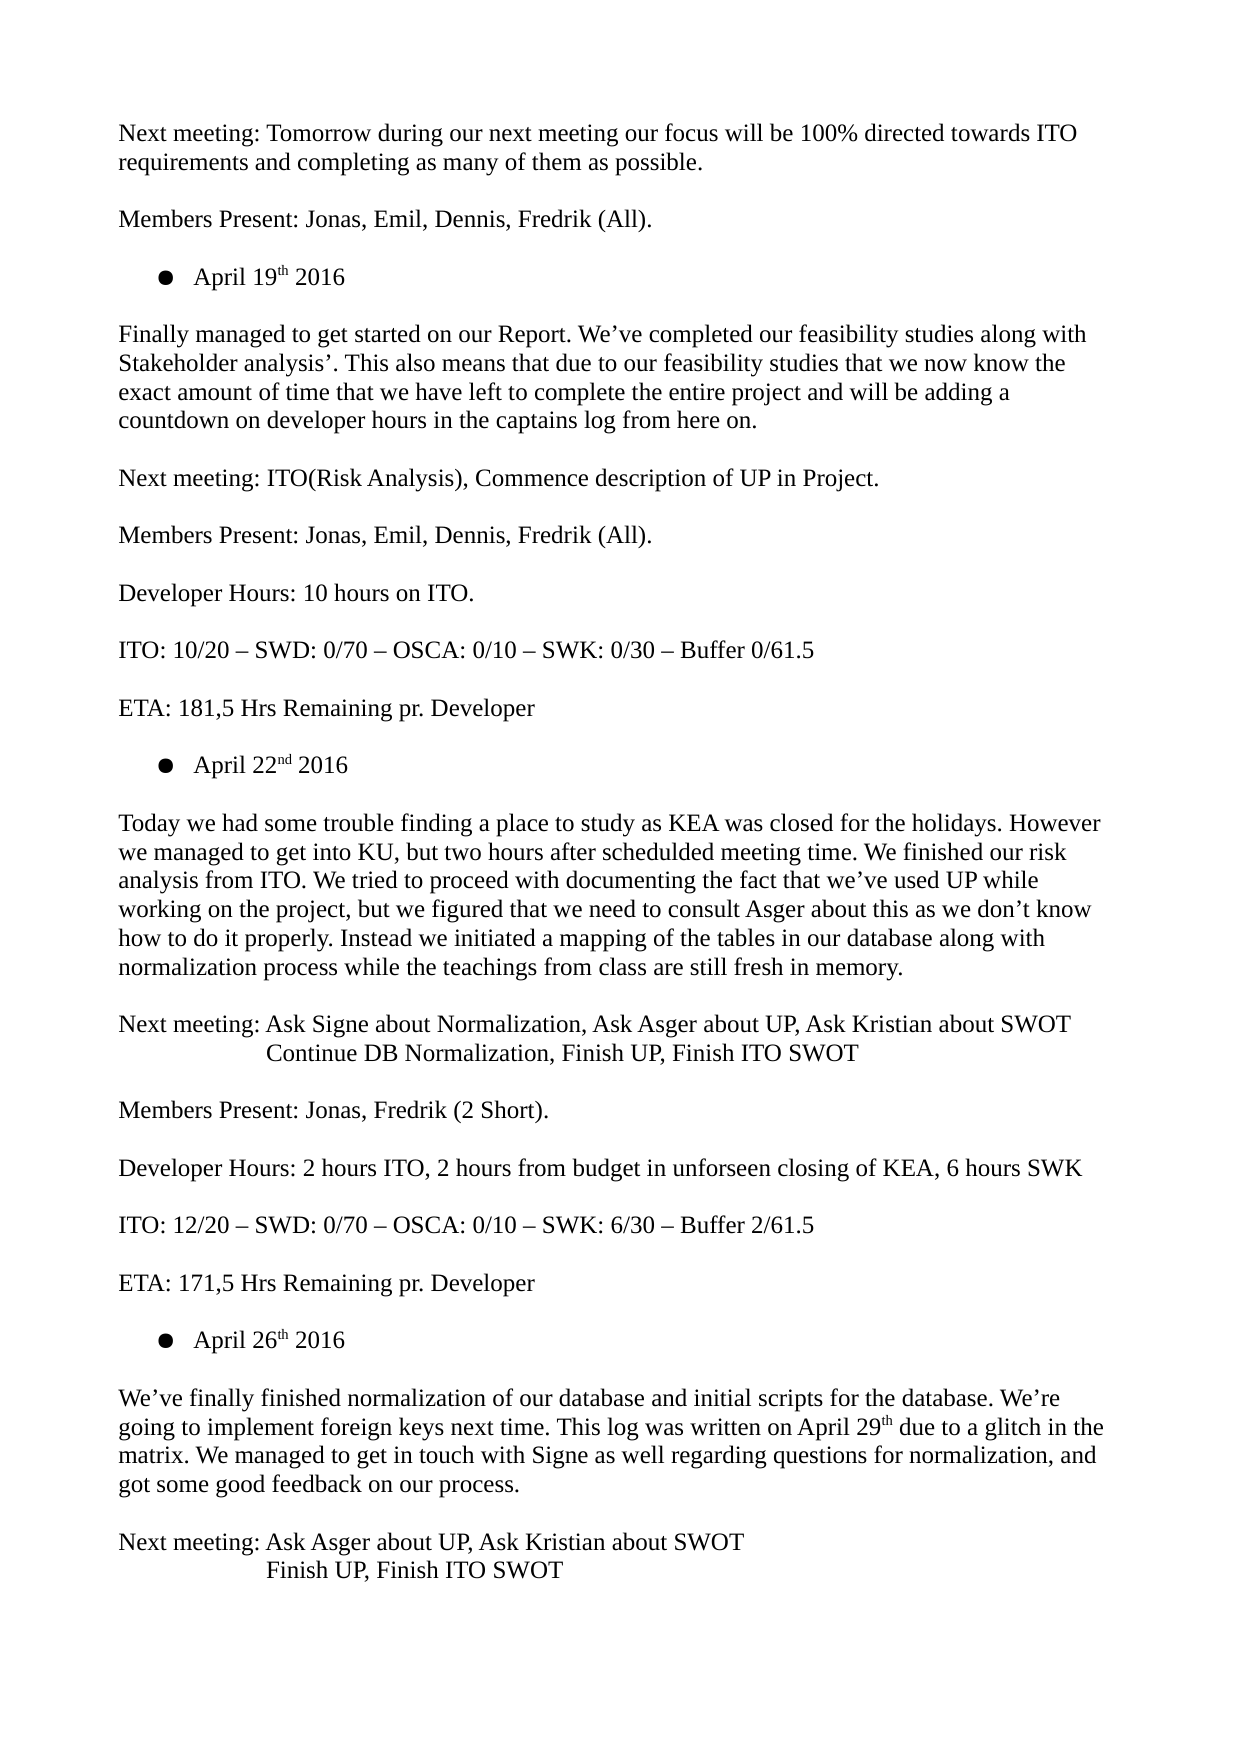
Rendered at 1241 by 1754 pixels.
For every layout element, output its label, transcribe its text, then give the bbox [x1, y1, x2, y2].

text Next meeting: ITO(Risk Analysis), Commence description of UP in Project. [118, 463, 1122, 492]
text Continue DB Normalization, Finish UP, Finish ITO SWOT [118, 1038, 1122, 1067]
text Next meeting: Ask Signe about Normalization, Ask Asger about UP, Ask Kristian about SWOT [118, 1009, 1122, 1038]
text ETA: 171,5 Hrs Remaining pr. Developer [118, 1268, 1122, 1297]
text We’ve finally finished normalization of our database and initial scripts for the database. We’re going to implement foreign keys next time. This log was written on April 29th due to a glitch in the matrix. We managed to get in touch with Signe as well regarding questions for normalization, and got some good feedback on our process. [118, 1383, 1122, 1498]
text Today we had some trouble finding a place to study as KEA was closed for the holidays. However we managed to get into KU, but two hours after schedulded meeting time. We finished our risk analysis from ITO. We tried to proceed with documenting the fact that we’ve used UP while working on the project, but we figured that we need to consult Asger about this as we don’t know how to do it properly. Instead we initiated a mapping of the tables in our database along with normalization process while the teachings from class are still fresh in memory. [118, 808, 1122, 981]
text Finally managed to get started on our Report. We’ve completed our feasibility studies along with Stakeholder analysis’. This also means that due to our feasibility studies that we now know the exact amount of time that we have left to complete the entire project and will be adding a countdown on developer hours in the captains log from here on. [118, 319, 1122, 434]
list April 19th 2016 [156, 262, 1122, 291]
list April 22nd 2016 [156, 751, 1122, 779]
text Members Present: Jonas, Emil, Dennis, Fredrik (All). [118, 204, 1122, 233]
text Members Present: Jonas, Fredrik (2 Short). [118, 1096, 1122, 1124]
text ITO: 10/20 – SWD: 0/70 – OSCA: 0/10 – SWK: 0/30 – Buffer 0/61.5 [118, 636, 1122, 664]
text Finish UP, Finish ITO SWOT [118, 1556, 1122, 1584]
text Next meeting: Ask Asger about UP, Ask Kristian about SWOT [118, 1527, 1122, 1556]
list April 26th 2016 [156, 1326, 1122, 1354]
text Next meeting: Tomorrow during our next meeting our focus will be 100% directed towards ITO requirements and completing as many of them as possible. [118, 118, 1122, 176]
text Members Present: Jonas, Emil, Dennis, Fredrik (All). [118, 521, 1122, 549]
text ITO: 12/20 – SWD: 0/70 – OSCA: 0/10 – SWK: 6/30 – Buffer 2/61.5 [118, 1211, 1122, 1239]
text ETA: 181,5 Hrs Remaining pr. Developer [118, 693, 1122, 722]
text Developer Hours: 10 hours on ITO. [118, 578, 1122, 607]
text Developer Hours: 2 hours ITO, 2 hours from budget in unforseen closing of KEA, 6 hours SWK [118, 1153, 1122, 1182]
